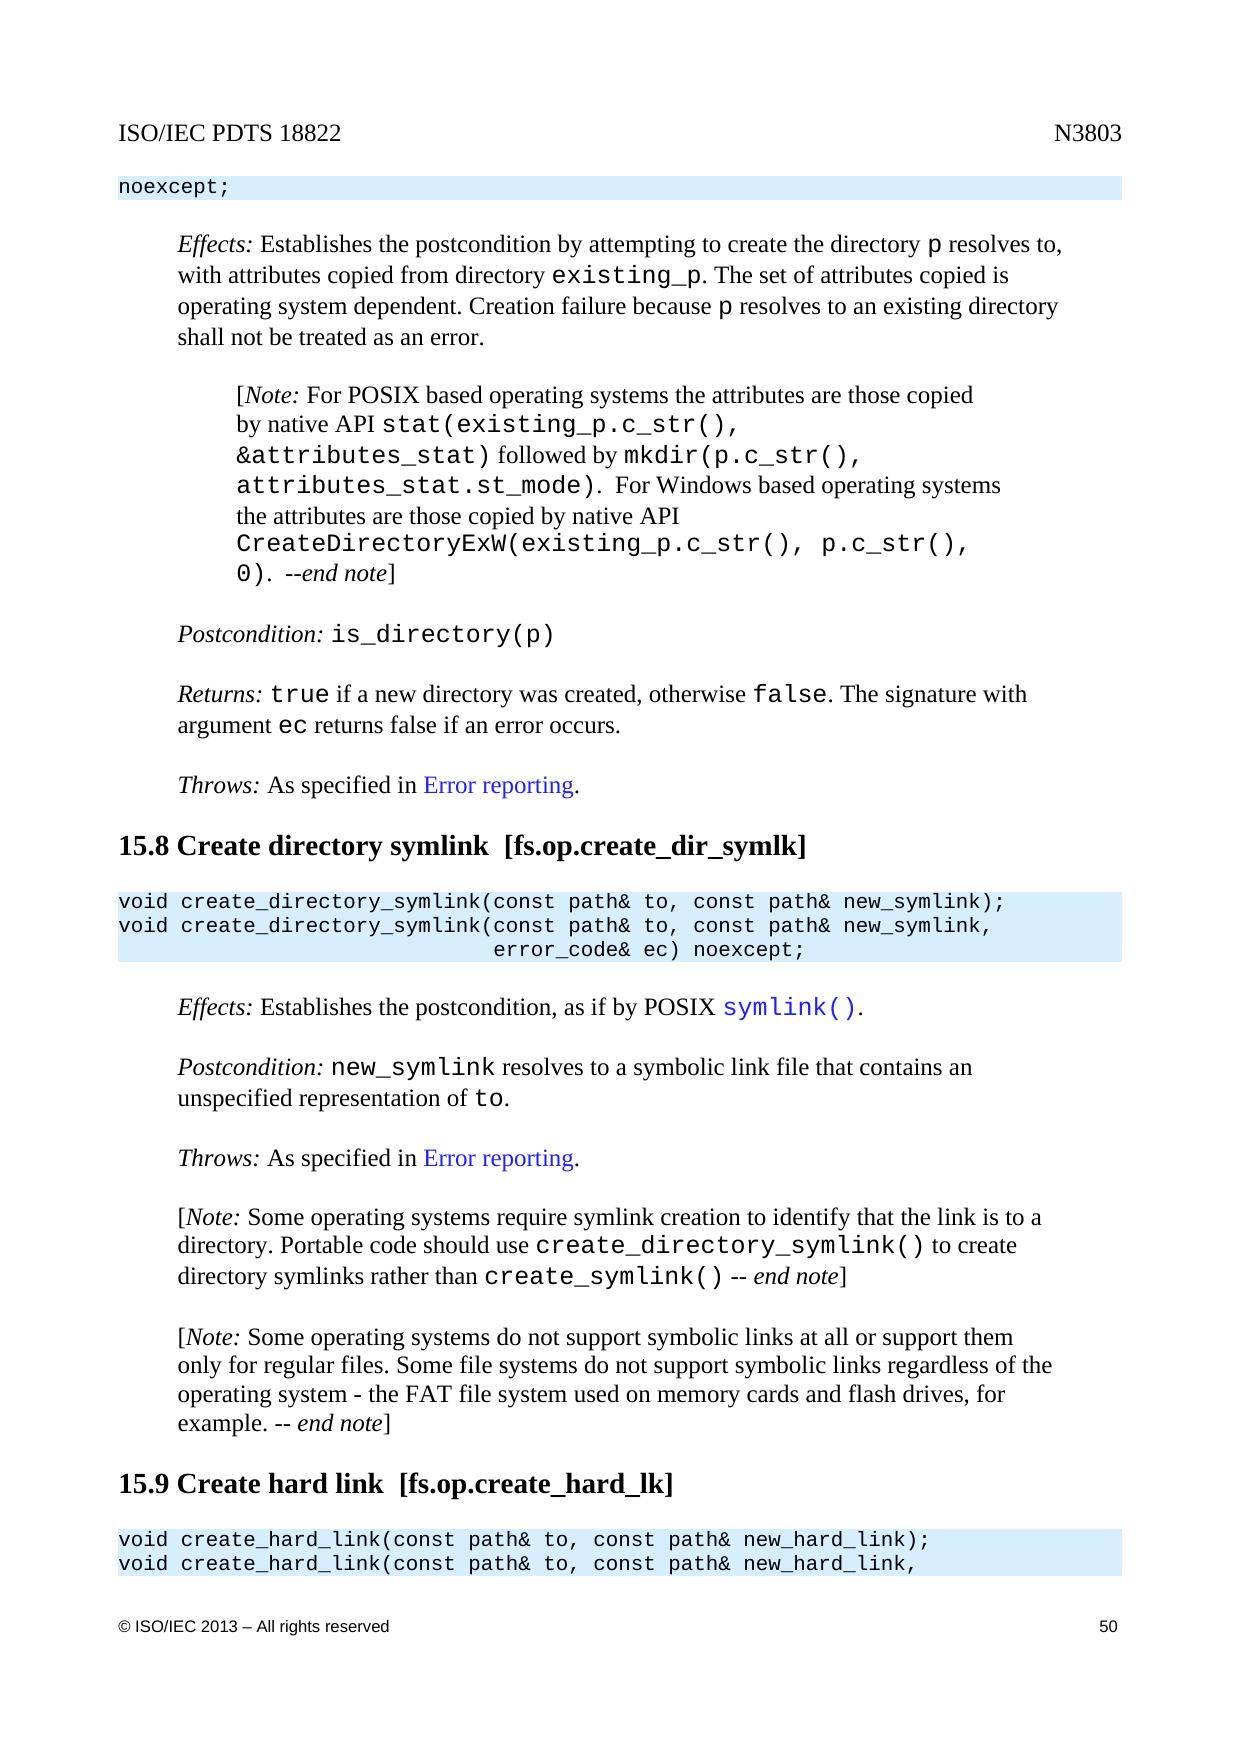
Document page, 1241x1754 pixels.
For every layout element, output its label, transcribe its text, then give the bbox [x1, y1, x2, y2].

text Effects: Establishes the postcondition, as if by POSIX symlink(). [177, 992, 1063, 1023]
text [Note: For POSIX based operating systems the attributes are those copied by native API stat(existing_p.c_str(), &attributes_stat) followed by mkdir(p.c_str(), attributes_stat.st_mode). For Windows based operating systems the attributes are those copied by native API CreateDirectoryExW(existing_p.c_str(), p.c_str(), 0). --end note] [236, 380, 1004, 589]
text Postcondition: new_symlink resolves to a symbolic link file that contains an unspecified representation of to. [177, 1052, 1063, 1114]
text [Note: Some operating systems require symlink creation to identify that the link is to a directory. Portable code should use create_directory_symlink() to create directory symlinks rather than create_symlink() -- end note] [177, 1202, 1063, 1292]
text Throws: As specified in Error reporting. [177, 770, 1063, 799]
subtitle 15.9 Create hard link [fs.op.create_hard_lk] [118, 1466, 1122, 1499]
text [Note: Some operating systems do not support symbolic links at all or support them only for regular files. Some file systems do not support symbolic links regardless of the operating system - the FAT file system used on memory cards and flash drives, for example. -- end note] [177, 1322, 1063, 1437]
text void create_directory_symlink(const path& to, const path& new_symlink, [118, 915, 1122, 939]
text void create_directory_symlink(const path& to, const path& new_symlink); [118, 892, 1122, 915]
text void create_hard_link(const path& to, const path& new_hard_link); [118, 1529, 1122, 1553]
subtitle 15.8 Create directory symlink [fs.op.create_dir_symlk] [118, 828, 1122, 862]
text Throws: As specified in Error reporting. [177, 1143, 1063, 1172]
text Returns: true if a new directory was created, otherwise false. The signature with argument ec returns false if an error occurs. [177, 679, 1063, 741]
text error_code& ec) noexcept; [118, 939, 1122, 962]
text Effects: Establishes the postcondition by attempting to create the directory p resolves to, with attributes copied from directory existing_p. The set of attributes copied is operating system dependent. Creation failure because p resolves to an existing directory shall not be treated as an error. [177, 229, 1063, 351]
text Postcondition: is_directory(p) [177, 619, 1063, 650]
text void create_hard_link(const path& to, const path& new_hard_link, [118, 1553, 1122, 1576]
text noexcept; [118, 176, 1122, 200]
